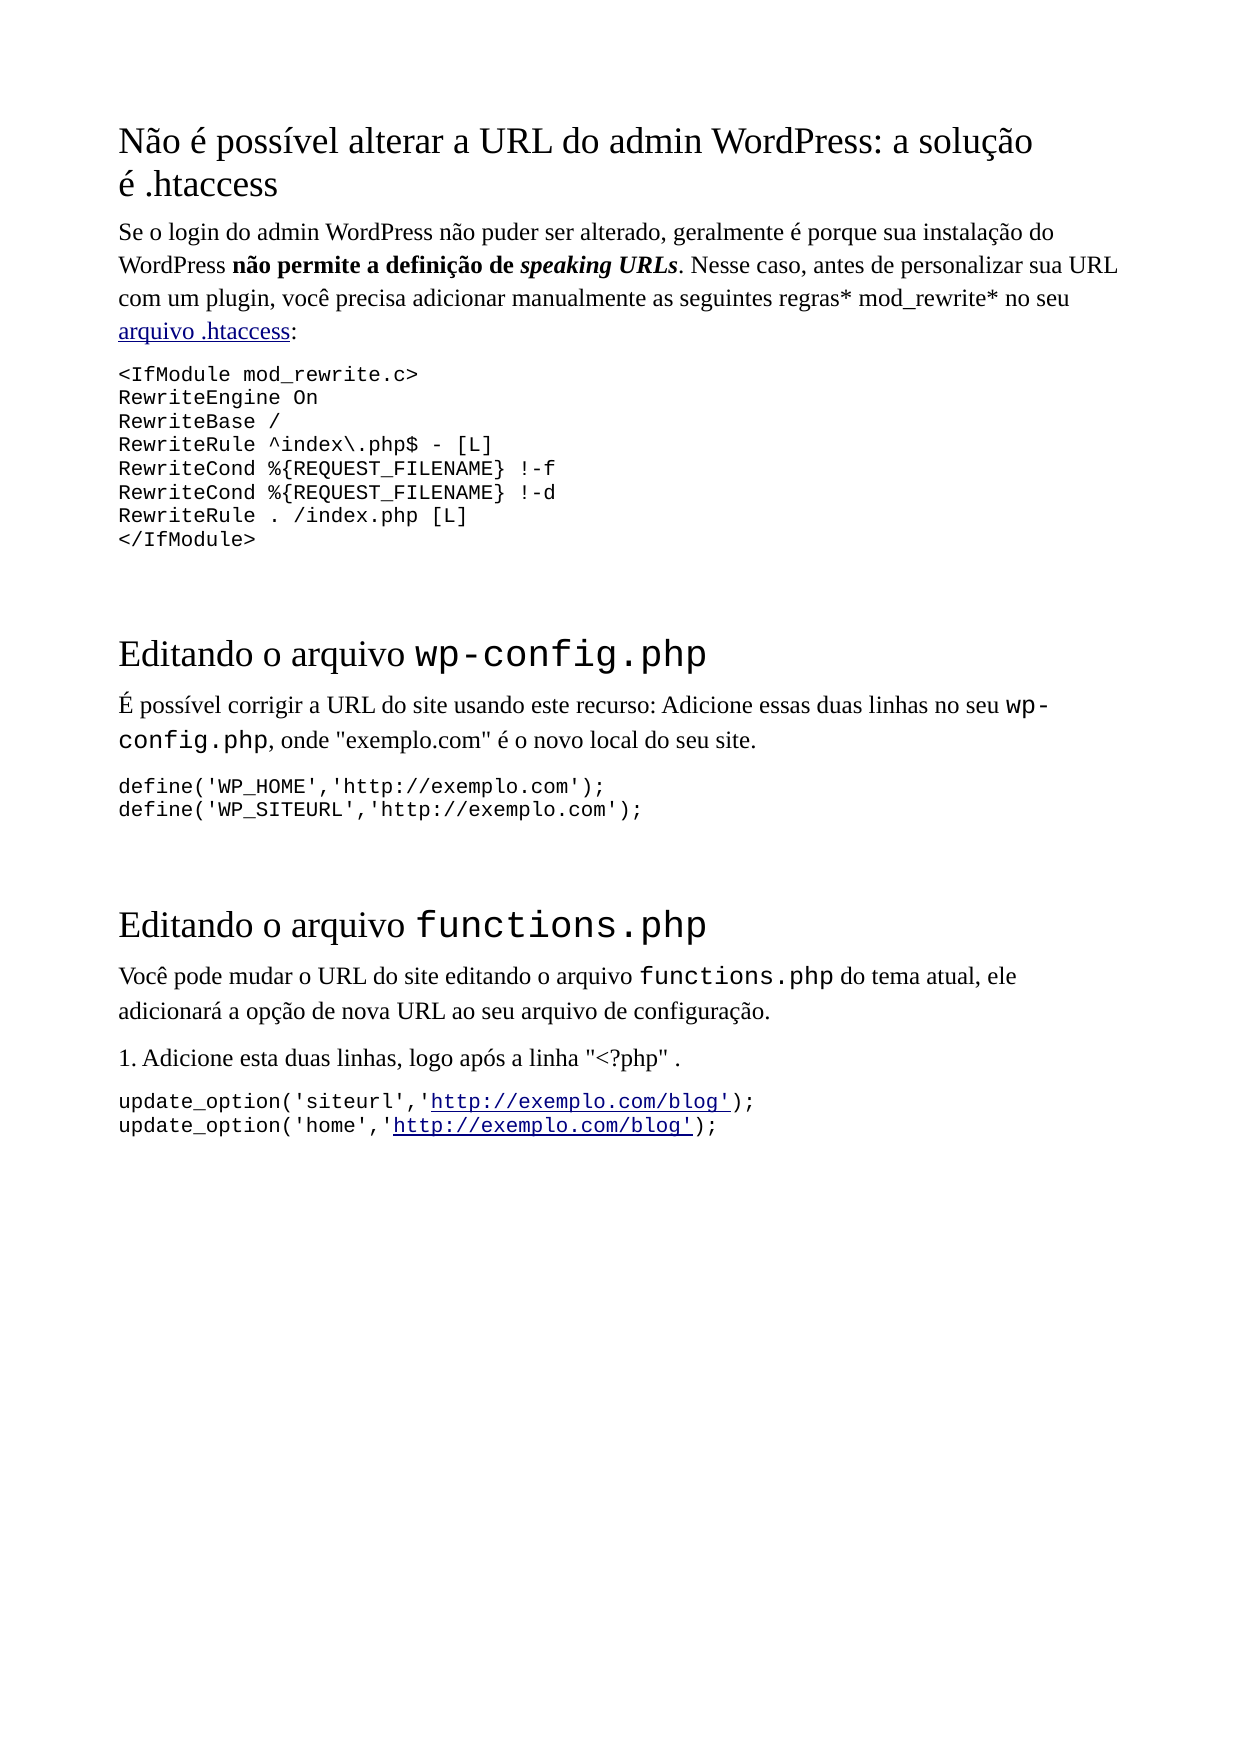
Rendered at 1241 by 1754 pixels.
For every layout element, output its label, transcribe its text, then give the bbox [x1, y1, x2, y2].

text update_option('home','http://exemplo.com/blog'); [118, 1115, 1122, 1138]
text É possível corrigir a URL do site usando este recurso: Adicione essas duas linhas no seu wp-config.php, onde "exemplo.com" é o novo local do seu site. [118, 691, 1122, 756]
text </IfModule> [118, 529, 1122, 553]
text <IfModule mod_rewrite.c> [118, 363, 1122, 387]
text 1. Adicione esta duas linhas, logo após a linha "<?php" . [118, 1043, 1122, 1072]
text RewriteBase / [118, 411, 1122, 434]
text RewriteCond %{REQUEST_FILENAME} !-d [118, 482, 1122, 505]
subtitle Editando o arquivo functions.php [118, 902, 1122, 948]
text Você pode mudar o URL do site editando o arquivo functions.php do tema atual, ele adicionará a opção de nova URL ao seu arquivo de configuração. [118, 961, 1122, 1024]
text RewriteCond %{REQUEST_FILENAME} !-f [118, 458, 1122, 482]
text RewriteEngine On [118, 387, 1122, 411]
subtitle Editando o arquivo wp-config.php [118, 632, 1122, 678]
text update_option('siteurl','http://exemplo.com/blog'); [118, 1091, 1122, 1115]
text define('WP_HOME','http://exemplo.com'); [118, 776, 1122, 799]
text define('WP_SITEURL','http://exemplo.com'); [118, 799, 1122, 823]
text Se o login do admin WordPress não puder ser alterado, geralmente é porque sua instalação do WordPress não permite a definição de speaking URLs. Nesse caso, antes de personalizar sua URL com um plugin, você precisa adicionar manualmente as seguintes regras* mod_rewrite* no seu arquivo .htaccess: [118, 217, 1122, 345]
text RewriteRule . /index.php [L] [118, 505, 1122, 529]
text RewriteRule ^index\.php$ - [L] [118, 434, 1122, 458]
subtitle Não é possível alterar a URL do admin WordPress: a solução é .htaccess [118, 118, 1122, 204]
